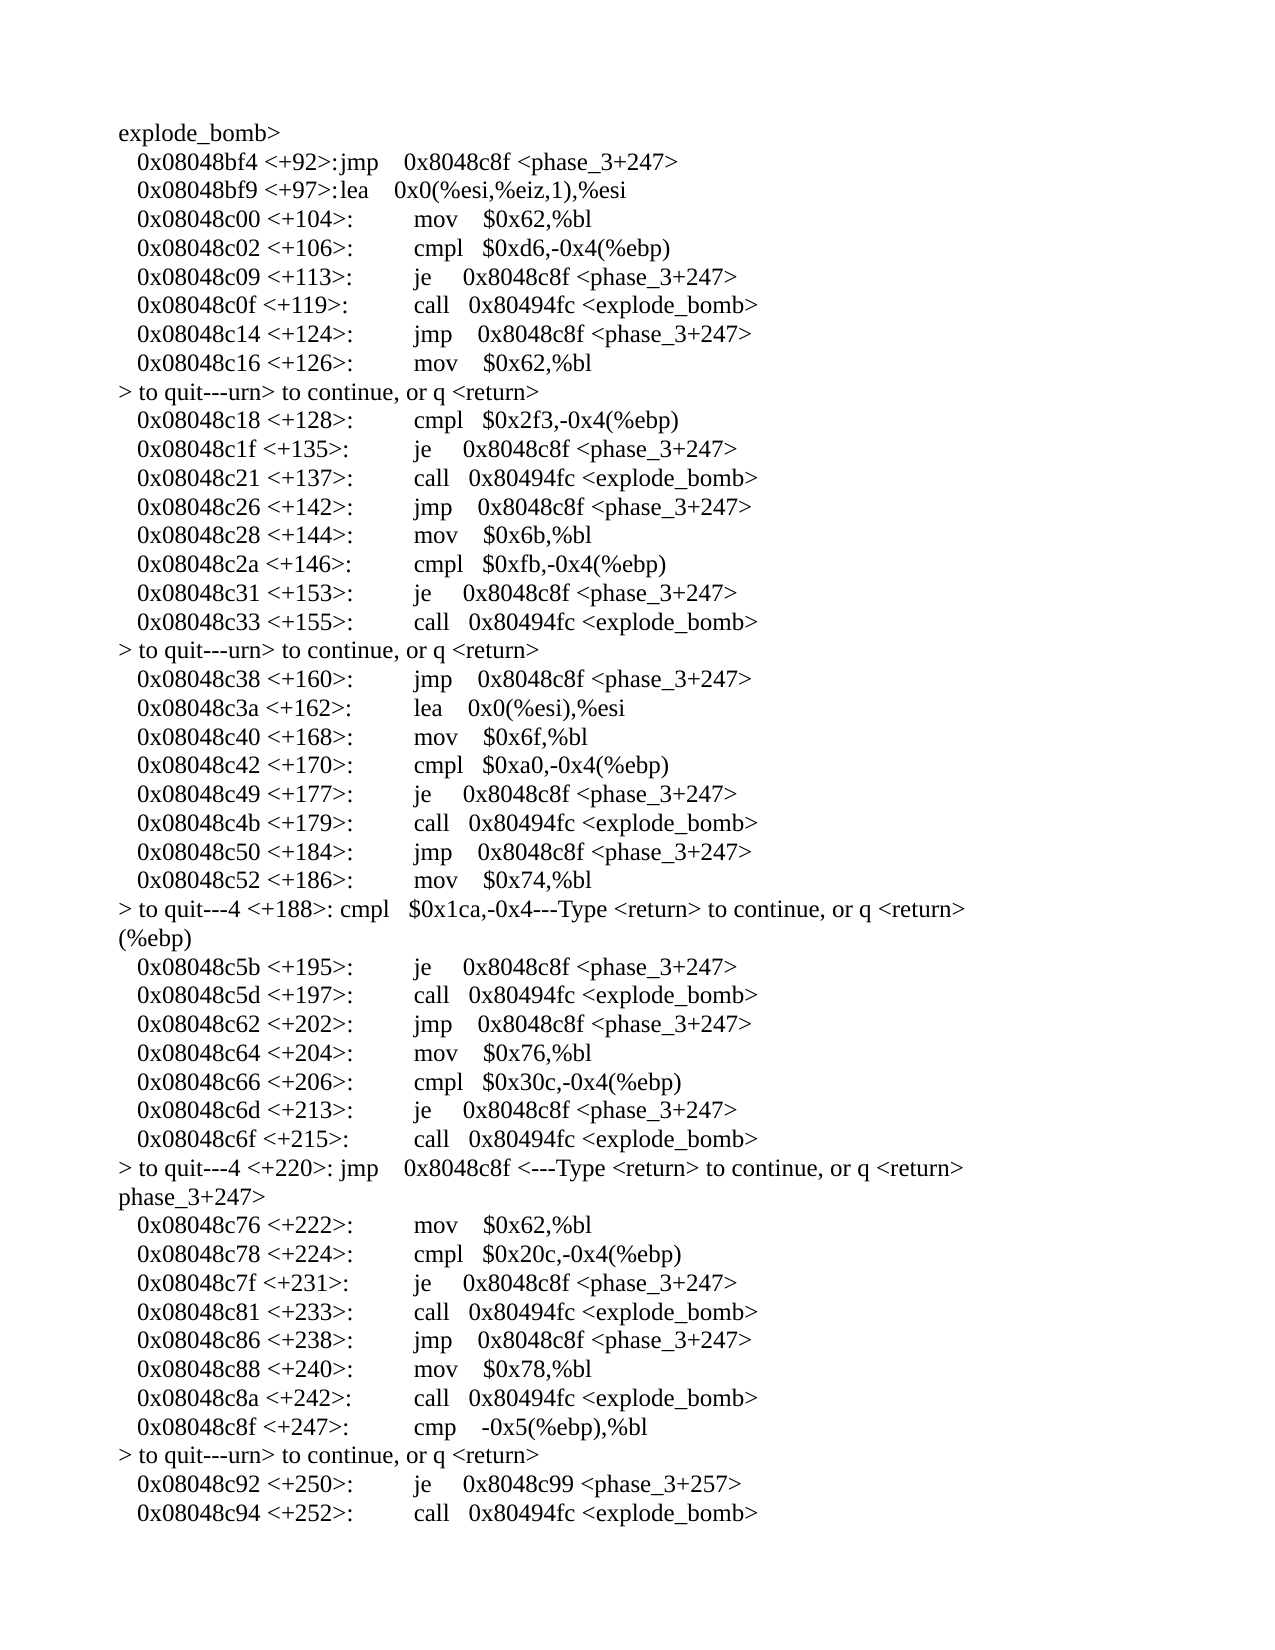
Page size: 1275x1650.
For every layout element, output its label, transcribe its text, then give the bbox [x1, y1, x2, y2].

text 0x08048c42 <+170>: cmpl $0xa0,-0x4(%ebp) [118, 751, 1157, 779]
text 0x08048c38 <+160>: jmp 0x8048c8f <phase_3+247> [118, 664, 1157, 693]
text 0x08048c62 <+202>: jmp 0x8048c8f <phase_3+247> [118, 1009, 1157, 1038]
text 0x08048c0f <+119>: call 0x80494fc <explode_bomb> [118, 291, 1157, 319]
text 0x08048c21 <+137>: call 0x80494fc <explode_bomb> [118, 463, 1157, 492]
text 0x08048c7f <+231>: je 0x8048c8f <phase_3+247> [118, 1268, 1157, 1297]
text 0x08048c40 <+168>: mov $0x6f,%bl [118, 722, 1157, 751]
text explode_bomb> [118, 118, 1157, 147]
text 0x08048c76 <+222>: mov $0x62,%bl [118, 1211, 1157, 1239]
text 0x08048c8a <+242>: call 0x80494fc <explode_bomb> [118, 1383, 1157, 1412]
text 0x08048c78 <+224>: cmpl $0x20c,-0x4(%ebp) [118, 1239, 1157, 1268]
text > to quit---urn> to continue, or q <return> [118, 377, 1157, 406]
text 0x08048c86 <+238>: jmp 0x8048c8f <phase_3+247> [118, 1326, 1157, 1354]
text 0x08048c81 <+233>: call 0x80494fc <explode_bomb> [118, 1297, 1157, 1326]
text 0x08048c09 <+113>: je 0x8048c8f <phase_3+247> [118, 262, 1157, 291]
text > to quit---urn> to continue, or q <return> [118, 636, 1157, 664]
text 0x08048c16 <+126>: mov $0x62,%bl [118, 348, 1157, 377]
text > to quit---4 <+220>: jmp 0x8048c8f <---Type <return> to continue, or q <return> [118, 1153, 1157, 1182]
text 0x08048c4b <+179>: call 0x80494fc <explode_bomb> [118, 808, 1157, 837]
text 0x08048c6d <+213>: je 0x8048c8f <phase_3+247> [118, 1096, 1157, 1124]
text 0x08048c18 <+128>: cmpl $0x2f3,-0x4(%ebp) [118, 406, 1157, 434]
text > to quit---4 <+188>: cmpl $0x1ca,-0x4---Type <return> to continue, or q <return> [118, 894, 1157, 923]
text 0x08048c92 <+250>: je 0x8048c99 <phase_3+257> [118, 1469, 1157, 1498]
text 0x08048c31 <+153>: je 0x8048c8f <phase_3+247> [118, 578, 1157, 607]
text 0x08048c8f <+247>: cmp -0x5(%ebp),%bl [118, 1412, 1157, 1441]
text 0x08048c1f <+135>: je 0x8048c8f <phase_3+247> [118, 434, 1157, 463]
text 0x08048c28 <+144>: mov $0x6b,%bl [118, 521, 1157, 549]
text 0x08048bf9 <+97>: lea 0x0(%esi,%eiz,1),%esi [118, 176, 1157, 204]
text 0x08048c02 <+106>: cmpl $0xd6,-0x4(%ebp) [118, 233, 1157, 262]
text 0x08048c3a <+162>: lea 0x0(%esi),%esi [118, 693, 1157, 722]
text 0x08048c26 <+142>: jmp 0x8048c8f <phase_3+247> [118, 492, 1157, 521]
text 0x08048c00 <+104>: mov $0x62,%bl [118, 204, 1157, 233]
text 0x08048c94 <+252>: call 0x80494fc <explode_bomb> [118, 1498, 1157, 1527]
text 0x08048c2a <+146>: cmpl $0xfb,-0x4(%ebp) [118, 549, 1157, 578]
text 0x08048c5b <+195>: je 0x8048c8f <phase_3+247> [118, 952, 1157, 981]
text 0x08048bf4 <+92>: jmp 0x8048c8f <phase_3+247> [118, 147, 1157, 176]
text 0x08048c6f <+215>: call 0x80494fc <explode_bomb> [118, 1124, 1157, 1153]
text (%ebp) [118, 923, 1157, 952]
text 0x08048c88 <+240>: mov $0x78,%bl [118, 1354, 1157, 1383]
text 0x08048c50 <+184>: jmp 0x8048c8f <phase_3+247> [118, 837, 1157, 866]
text phase_3+247> [118, 1182, 1157, 1211]
text 0x08048c5d <+197>: call 0x80494fc <explode_bomb> [118, 981, 1157, 1009]
text 0x08048c66 <+206>: cmpl $0x30c,-0x4(%ebp) [118, 1067, 1157, 1096]
text 0x08048c14 <+124>: jmp 0x8048c8f <phase_3+247> [118, 319, 1157, 348]
text 0x08048c49 <+177>: je 0x8048c8f <phase_3+247> [118, 779, 1157, 808]
text 0x08048c64 <+204>: mov $0x76,%bl [118, 1038, 1157, 1067]
text 0x08048c52 <+186>: mov $0x74,%bl [118, 866, 1157, 894]
text 0x08048c33 <+155>: call 0x80494fc <explode_bomb> [118, 607, 1157, 636]
text > to quit---urn> to continue, or q <return> [118, 1441, 1157, 1469]
